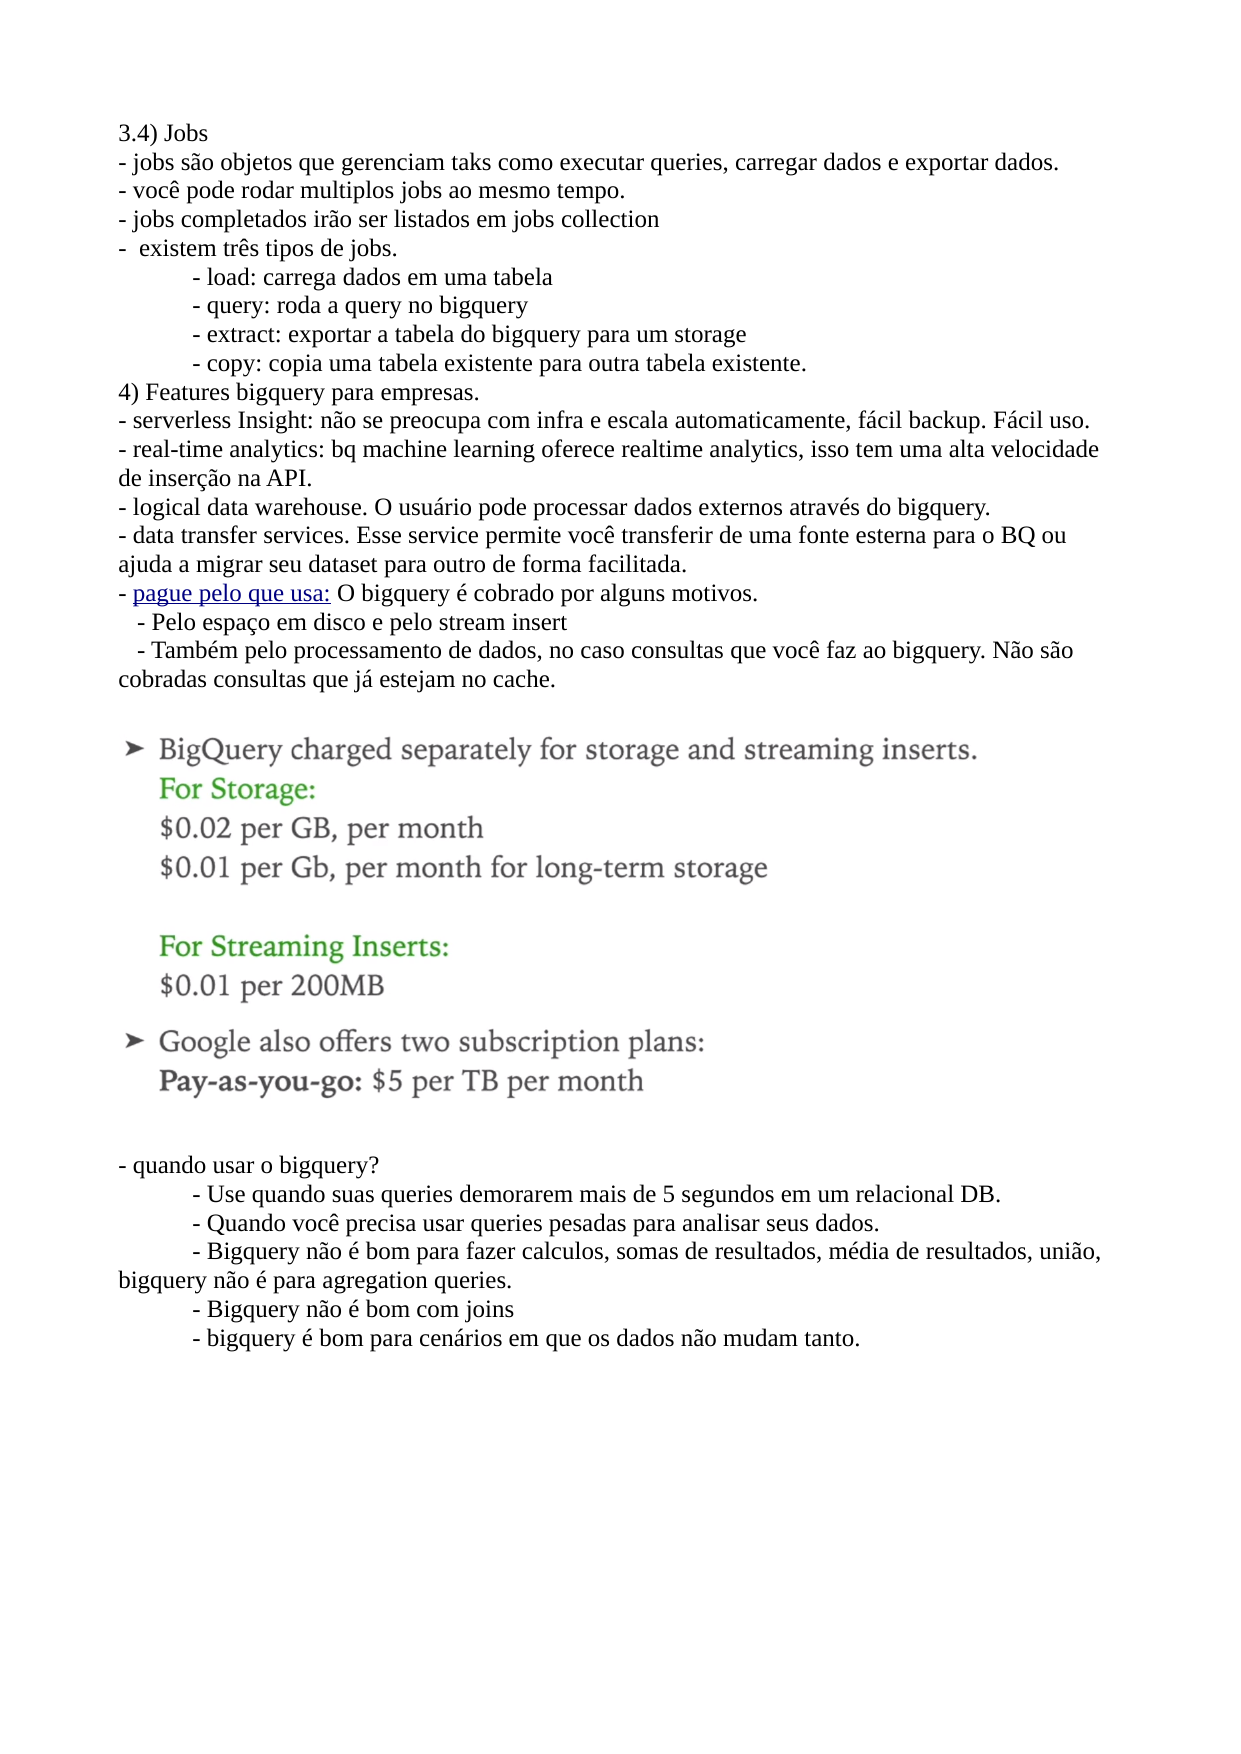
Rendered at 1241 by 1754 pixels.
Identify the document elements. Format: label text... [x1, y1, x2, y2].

text - serverless Insight: não se preocupa com infra e escala automaticamente, fácil backup. Fácil uso. [118, 406, 1122, 434]
text - Também pelo processamento de dados, no caso consultas que você faz ao bigquery. Não são cobradas consultas que já estejam no cache. [118, 636, 1122, 693]
text 4) Features bigquery para empresas. [118, 377, 1122, 406]
text - jobs são objetos que gerenciam taks como executar queries, carregar dados e exportar dados. [118, 147, 1122, 176]
text - extract: exportar a tabela do bigquery para um storage [118, 319, 1122, 348]
text - load: carrega dados em uma tabela [118, 262, 1122, 291]
text - real-time analytics: bq machine learning oferece realtime analytics, isso tem uma alta velocidade de inserção na API. [118, 434, 1122, 492]
picture [118, 727, 993, 1122]
text - query: roda a query no bigquery [118, 291, 1122, 319]
text - pague pelo que usa: O bigquery é cobrado por alguns motivos. - Pelo espaço em disco e pelo stream insert [118, 578, 1122, 636]
text - Bigquery não é bom com joins [118, 1294, 1122, 1323]
text - copy: copia uma tabela existente para outra tabela existente. [118, 348, 1122, 377]
text - jobs completados irão ser listados em jobs collection [118, 204, 1122, 233]
text 3.4) Jobs [118, 118, 1122, 147]
text - você pode rodar multiplos jobs ao mesmo tempo. [118, 176, 1122, 204]
text - data transfer services. Esse service permite você transferir de uma fonte esterna para o BQ ou ajuda a migrar seu dataset para outro de forma facilitada. [118, 521, 1122, 578]
text - Bigquery não é bom para fazer calculos, somas de resultados, média de resultados, união, bigquery não é para agregation queries. [118, 1236, 1122, 1294]
text - Quando você precisa usar queries pesadas para analisar seus dados. [118, 1208, 1122, 1236]
text - logical data warehouse. O usuário pode processar dados externos através do bigquery. [118, 492, 1122, 521]
text - bigquery é bom para cenários em que os dados não mudam tanto. [118, 1323, 1122, 1351]
text - existem três tipos de jobs. [118, 233, 1122, 262]
text - quando usar o bigquery? - Use quando suas queries demorarem mais de 5 segundos em um relacional DB. [118, 1150, 1122, 1208]
